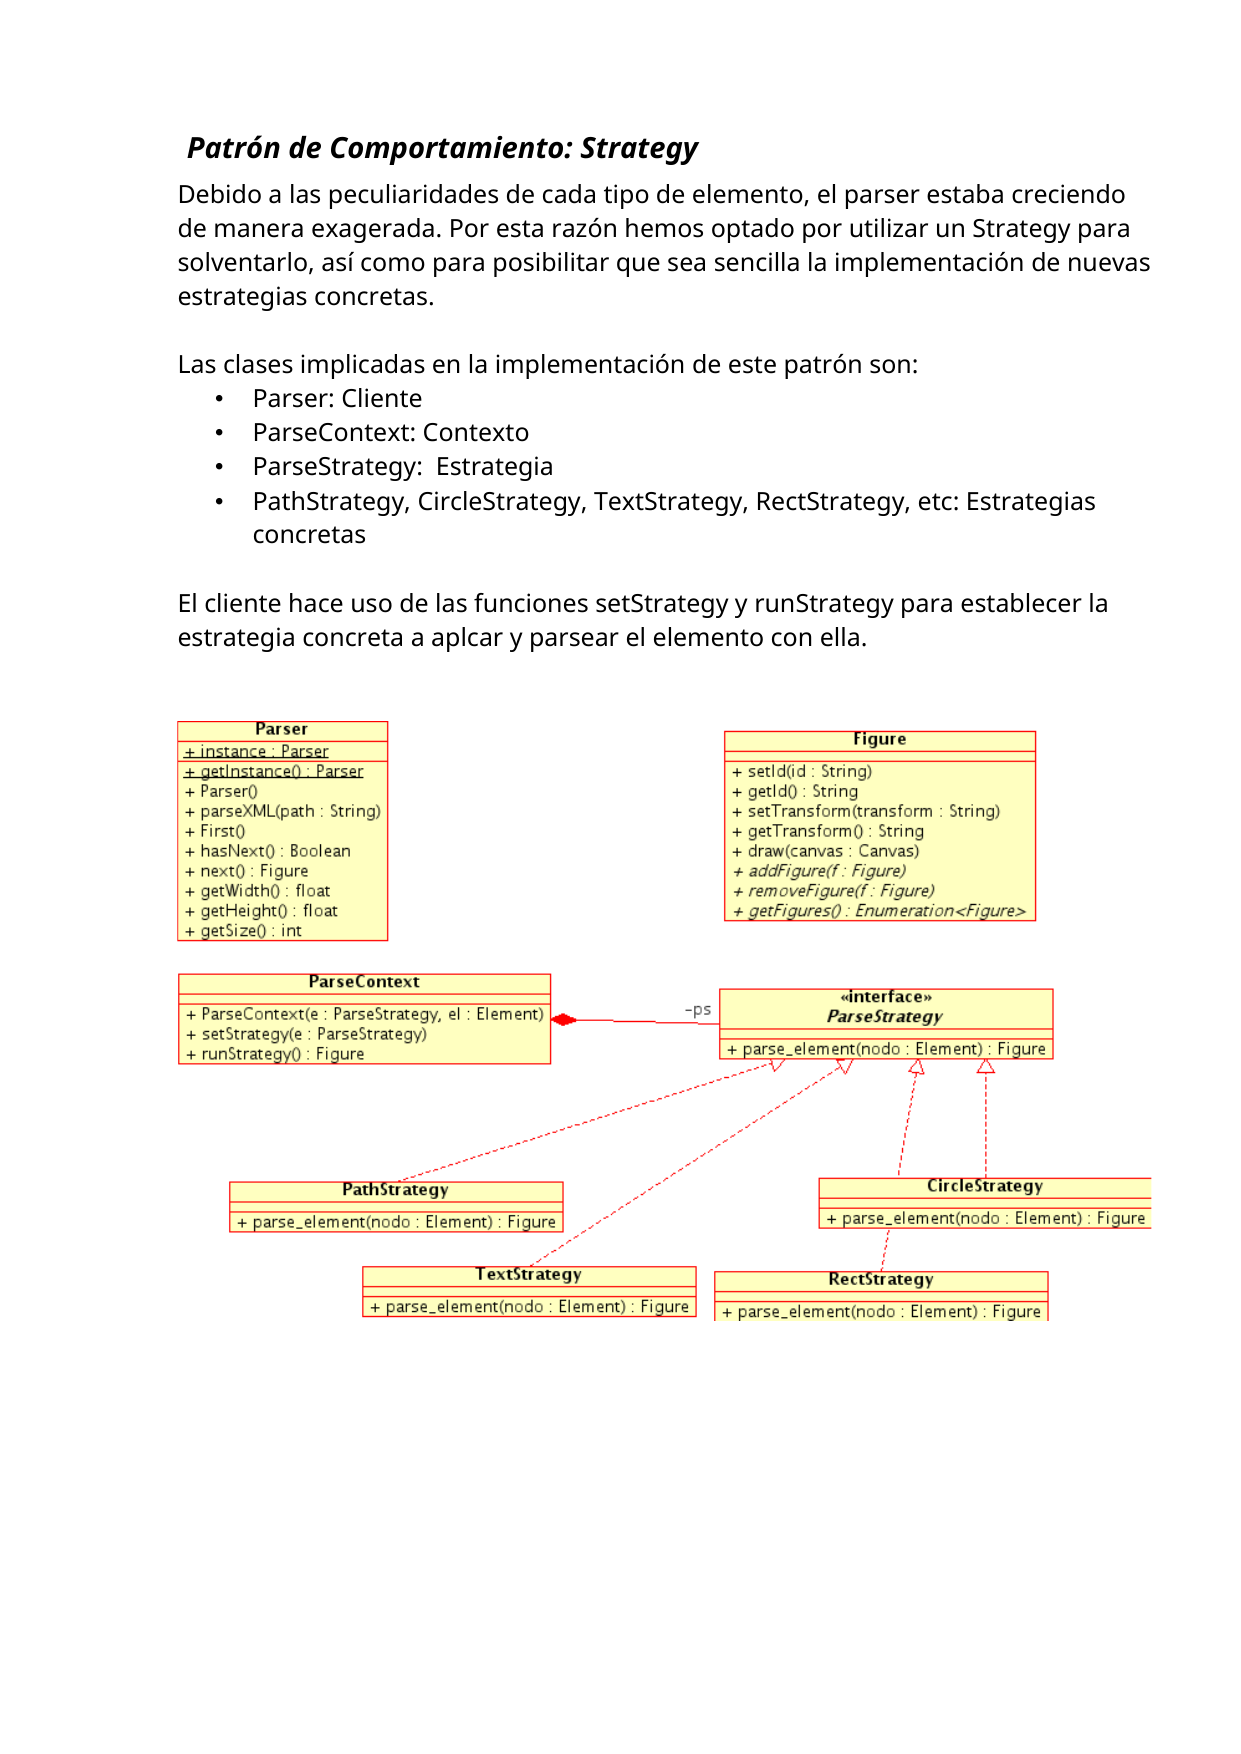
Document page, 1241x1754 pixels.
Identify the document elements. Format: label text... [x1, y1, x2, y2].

picture [177, 721, 1152, 1321]
list Parser: Cliente [215, 381, 252, 415]
text Debido a las peculiaridades de cada tipo de elemento, el parser estaba creciendo de manera exagerada. Por esta razón hemos optado por utilizar un Strategy para solventarlo, así como para posibilitar que sea sencilla la implementación de nuevas estrategias concretas. [441, 177, 1152, 313]
list Parser: Cliente [423, 381, 1152, 415]
list ParseStrategy: Estrategia [215, 449, 252, 483]
text Las clases implicadas en la implementación de este patrón son: [919, 347, 1152, 381]
list PathStrategy, CircleStrategy, TextStrategy, RectStrategy, etc: Estrategias concretas [366, 483, 1152, 551]
list ParseContext: Contexto [529, 415, 1152, 449]
list PathStrategy, CircleStrategy, TextStrategy, RectStrategy, etc: Estrategias concretas [215, 483, 252, 551]
text El cliente hace uso de las funciones setStrategy y runStrategy para establecer la estrategia concreta a aplcar y parsear el elemento con ella. [868, 585, 1152, 653]
list ParseStrategy: Estrategia [554, 449, 1152, 483]
subtitle Patrón de Comportamiento: Strategy [187, 127, 1142, 167]
list ParseContext: Contexto [215, 415, 252, 449]
